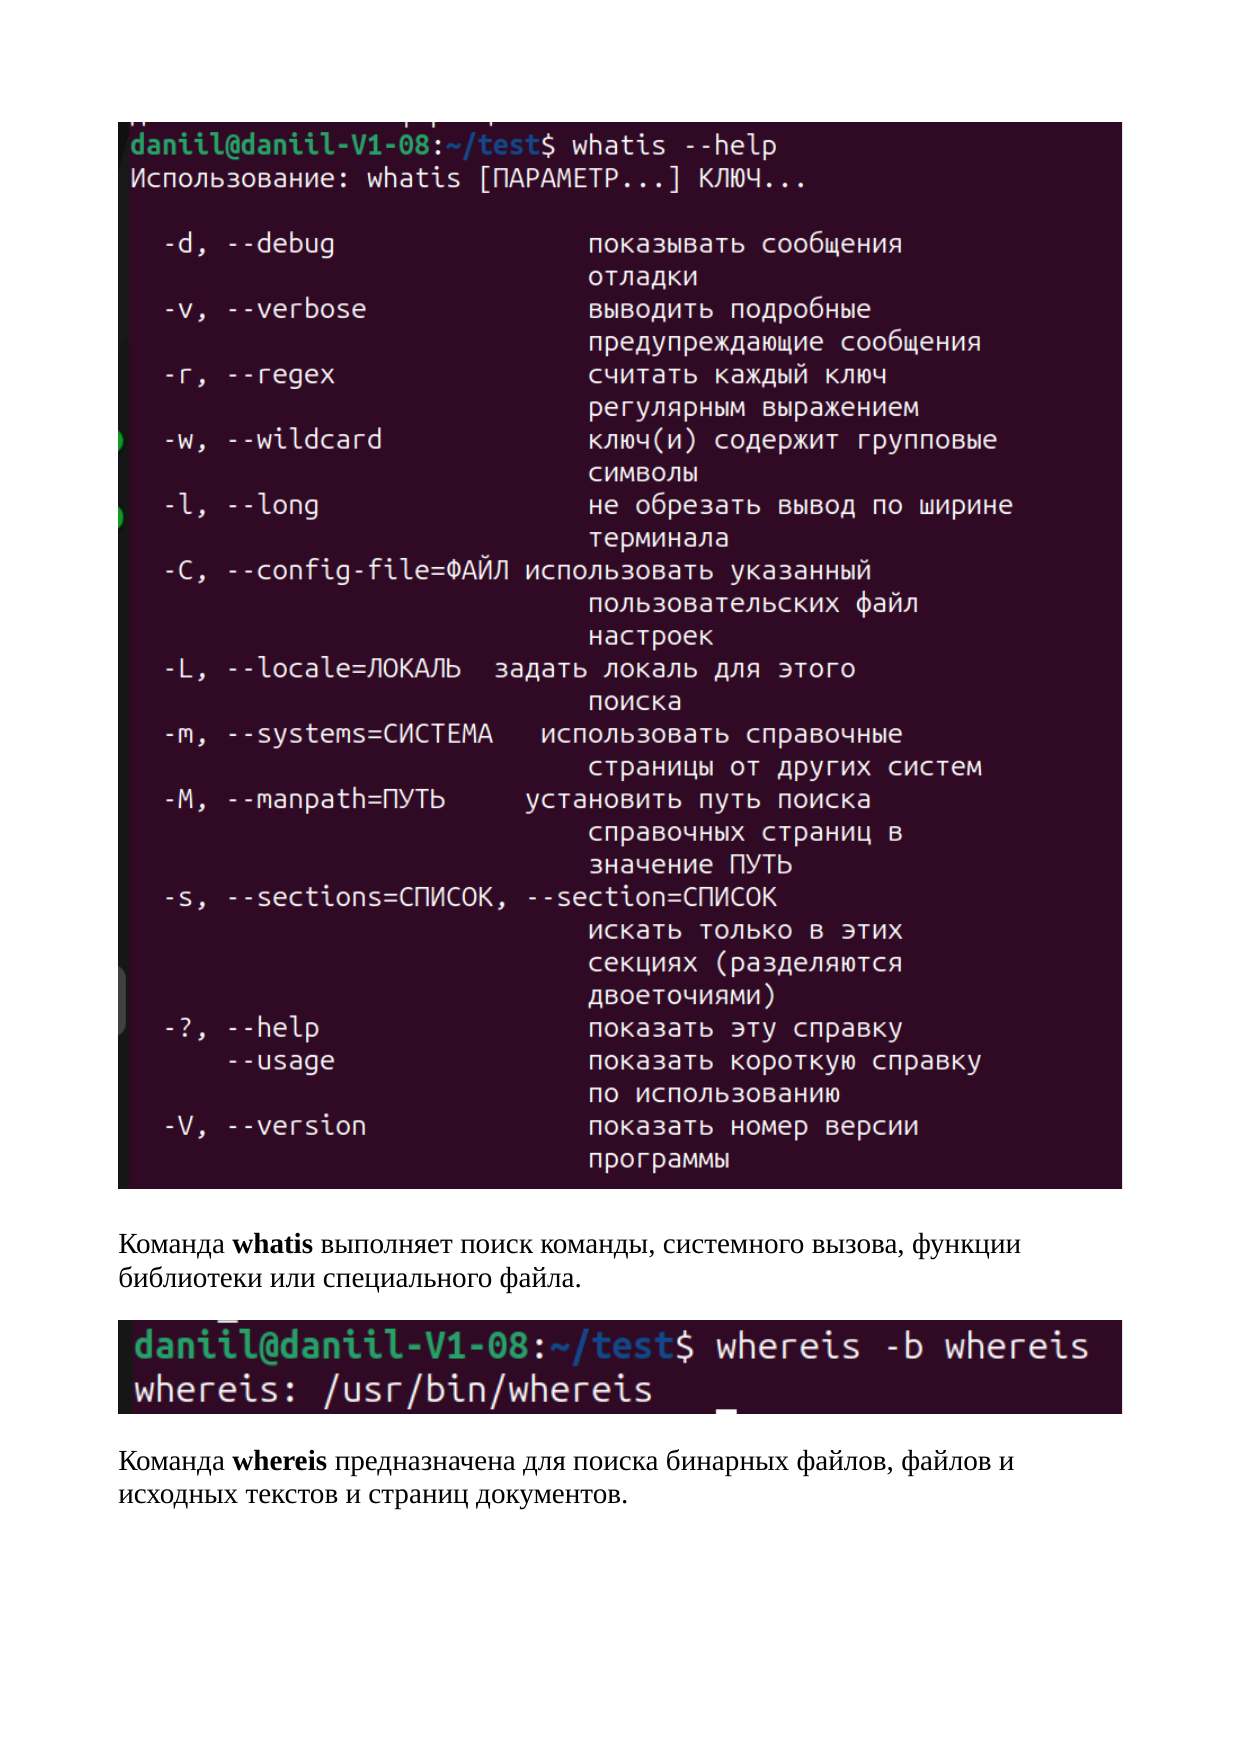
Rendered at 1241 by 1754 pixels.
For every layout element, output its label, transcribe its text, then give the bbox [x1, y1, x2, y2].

picture [118, 1320, 1123, 1414]
picture [118, 122, 1123, 1189]
text Команда whereis предназначена для поиска бинарных файлов, файлов и исходных текстов и страниц документов. [118, 1443, 1122, 1510]
text Команда whatis выполняет поиск команды, системного вызова, функции библиотеки или специального файла. [118, 1226, 1122, 1293]
